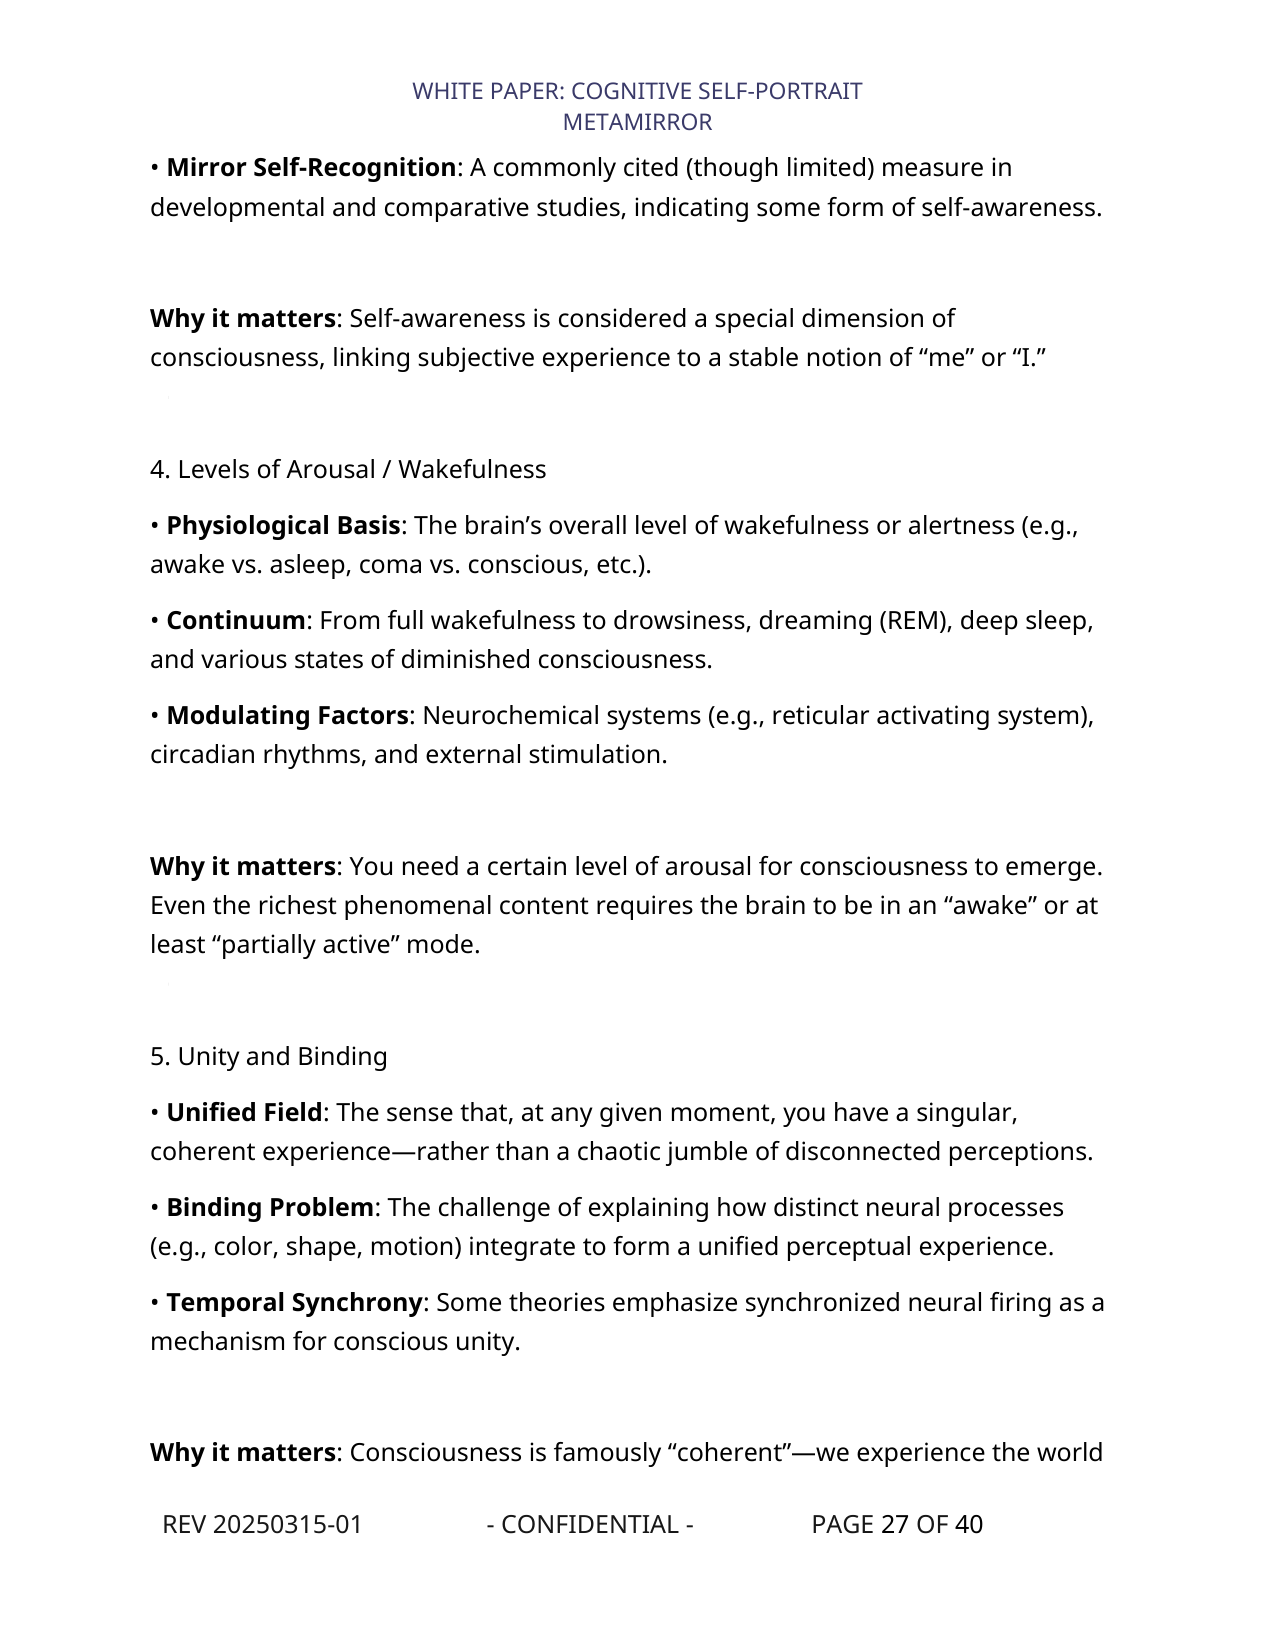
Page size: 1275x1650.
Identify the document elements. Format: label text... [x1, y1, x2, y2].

text 4. Levels of Arousal / Wakefulness [150, 452, 1125, 486]
text Why it matters: Consciousness is famously “coherent”—we experience the world [150, 1435, 1125, 1469]
text • Physiological Basis: The brain’s overall level of wakefulness or alertness (e.g., awake vs. asleep, coma vs. conscious, etc.). [150, 507, 1125, 581]
text Why it matters: Self-awareness is considered a special dimension of consciousness, linking subjective experience to a stable notion of “me” or “I.” [150, 301, 1125, 374]
text • Modulating Factors: Neurochemical systems (e.g., reticular activating system), circadian rhythms, and external stimulation. [150, 697, 1125, 771]
text • Mirror Self-Recognition: A commonly cited (though limited) measure in developmental and comparative studies, indicating some form of self-awareness. [150, 150, 1125, 223]
text • Unified Field: The sense that, at any given moment, you have a singular, coherent experience—rather than a chaotic jumble of disconnected perceptions. [150, 1094, 1125, 1167]
text • Binding Problem: The challenge of explaining how distinct neural processes (e.g., color, shape, motion) integrate to form a unified perceptual experience. [150, 1189, 1125, 1262]
text 5. Unity and Binding [150, 1038, 1125, 1072]
text • Continuum: From full wakefulness to drowsiness, dreaming (REM), deep sleep, and various states of diminished consciousness. [150, 602, 1125, 676]
text Why it matters: You need a certain level of arousal for consciousness to emerge. Even the richest phenomenal content requires the brain to be in an “awake” or at least “partially active” mode. [150, 848, 1125, 961]
text • Temporal Synchrony: Some theories emphasize synchronized neural firing as a mechanism for conscious unity. [150, 1284, 1125, 1357]
